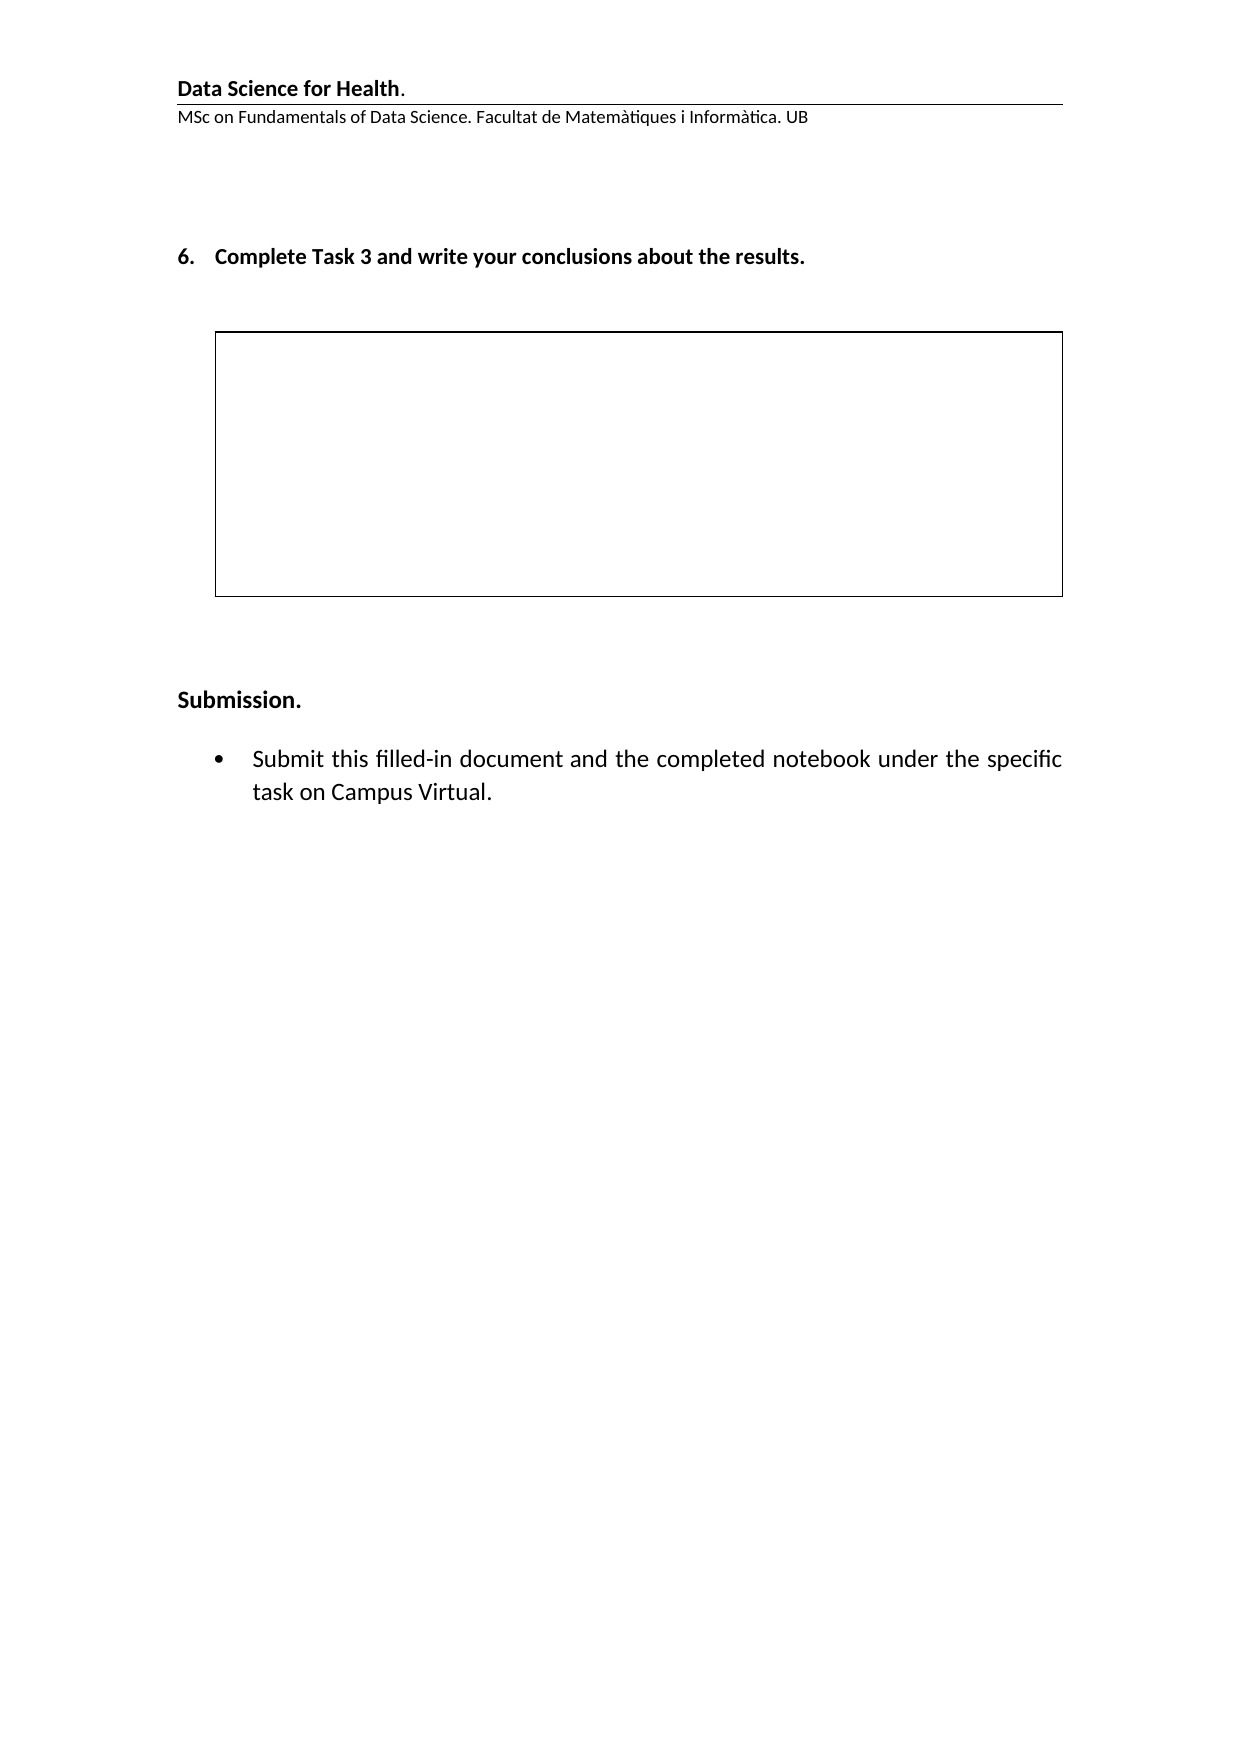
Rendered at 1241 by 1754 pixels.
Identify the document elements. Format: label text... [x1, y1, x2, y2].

table_header [216, 333, 1062, 596]
text Submission. [177, 684, 1063, 714]
list Complete Task 3 and write your conclusions about the results. [177, 242, 1063, 270]
list Submit this filled-in document and the completed notebook under the specific task on Campus Virtual. [215, 743, 1063, 807]
